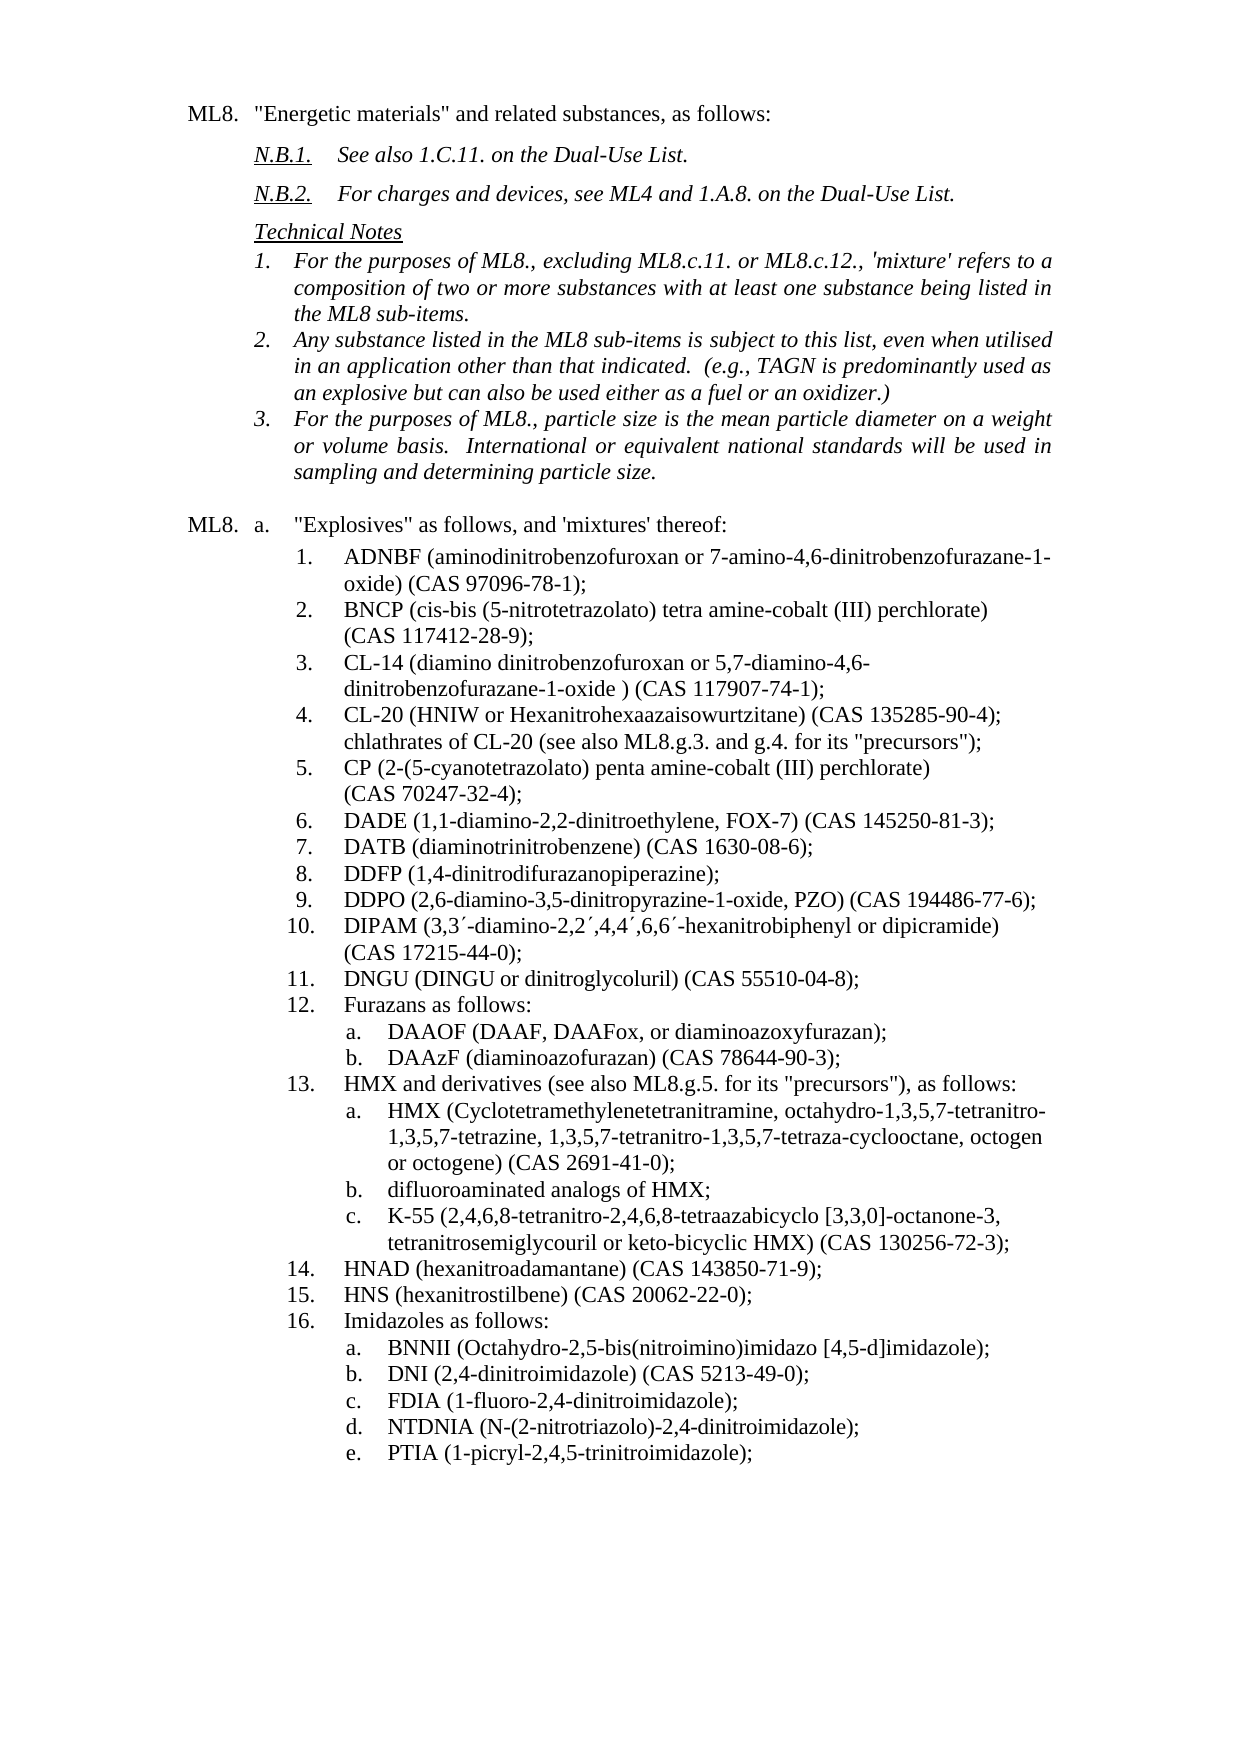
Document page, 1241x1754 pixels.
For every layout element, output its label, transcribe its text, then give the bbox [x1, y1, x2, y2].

text c. K-55 (2,4,6,8-tetranitro-2,4,6,8-tetraazabicyclo [3,3,0]-octanone-3, tetranitrosemiglycouril or keto-bicyclic HMX) (CAS 130256-72-3); [187, 1202, 1053, 1255]
text 3. For the purposes of ML8., particle size is the mean particle diameter on a weight or volume basis. International or equivalent national standards will be used in sampling and determining particle size. [187, 405, 1053, 484]
text b. difluoroaminated analogs of HMX; [187, 1176, 1053, 1202]
text (CAS 17215-44-0); [187, 939, 1053, 965]
text (CAS 117412-28-9); [187, 622, 1053, 649]
text 9. DDPO (2,6-diamino-3,5-dinitropyrazine-1-oxide, PZO) (CAS 194486-77-6); [187, 886, 1053, 912]
text 15. HNS (hexanitrostilbene) (CAS 20062-22-0); [187, 1281, 1053, 1308]
text a. HMX (Cyclotetramethylenetetranitramine, octahydro-1,3,5,7-tetranitro-1,3,5,7-tetrazine, 1,3,5,7-tetranitro-1,3,5,7-tetraza-cyclooctane, octogen or octogene) (CAS 2691-41-0); [187, 1097, 1053, 1176]
text 14. HNAD (hexanitroadamantane) (CAS 143850-71-9); [187, 1255, 1053, 1281]
text (CAS 70247-32-4); [187, 781, 1053, 807]
text a. DAAOF (DAAF, DAAFox, or diaminoazoxyfurazan); [187, 1018, 1053, 1044]
text 2. Any substance listed in the ML8 sub-items is subject to this list, even when utilised in an application other than that indicated. (e.g., TAGN is predominantly used as an explosive but can also be used either as a fuel or an oxidizer.) [187, 326, 1053, 405]
text 8. DDFP (1,4-dinitrodifurazanopiperazine); [187, 859, 1053, 886]
text N.B.2. For charges and devices, see ML4 and 1.A.8. on the Dual-Use List. [254, 179, 1053, 206]
text a. BNNII (Octahydro-2,5-bis(nitroimino)imidazo [4,5-d]imidazole); [187, 1334, 1053, 1360]
text Technical Notes [254, 218, 1053, 245]
text 10. DIPAM (3,3-diamino-2,2,4,4,6,6-hexanitrobiphenyl or dipicramide) [187, 912, 1053, 939]
text 4. CL-20 (HNIW or Hexanitrohexaazaisowurtzitane) (CAS 135285-90-4); chlathrates of CL-20 (see also ML8.g.3. and g.4. for its "precursors"); [187, 701, 1053, 754]
text 13. HMX and derivatives (see also ML8.g.5. for its "precursors"), as follows: [187, 1070, 1053, 1097]
text 16. Imidazoles as follows: [187, 1308, 1053, 1334]
text 6. DADE (1,1-diamino-2,2-dinitroethylene, FOX-7) (CAS 145250-81-3); [187, 807, 1053, 833]
text b. DNI (2,4-dinitroimidazole) (CAS 5213-49-0); [187, 1360, 1053, 1387]
text ML8. a. "Explosives" as follows, and 'mixtures' thereof: [187, 511, 1053, 537]
text b. DAAzF (diaminoazofurazan) (CAS 78644-90-3); [187, 1044, 1053, 1070]
text 1. For the purposes of ML8., excluding ML8.c.11. or ML8.c.12., 'mixture' refers to a composition of two or more substances with at least one substance being listed in the ML8 sub-items. [187, 245, 1053, 326]
text 3. CL-14 (diamino dinitrobenzofuroxan or 5,7-diamino-4,6-dinitrobenzofurazane-1-oxide ) (CAS 117907-74-1); [187, 649, 1053, 701]
text 7. DATB (diaminotrinitrobenzene) (CAS 1630-08-6); [187, 833, 1053, 859]
text N.B.1. See also 1.C.11. on the Dual-Use List. [254, 141, 1053, 167]
text e. PTIA (1-picryl-2,4,5-trinitroimidazole); [187, 1439, 1053, 1466]
text 11. DNGU (DINGU or dinitroglycoluril) (CAS 55510-04-8); [187, 965, 1053, 991]
text 5. CP (2-(5-cyanotetrazolato) penta amine-cobalt (III) perchlorate) [187, 754, 1053, 781]
text ML8. "Energetic materials" and related substances, as follows: [187, 100, 1053, 126]
text c. FDIA (1-fluoro-2,4-dinitroimidazole); [187, 1387, 1053, 1413]
text 12. Furazans as follows: [187, 991, 1053, 1018]
text 1. ADNBF (aminodinitrobenzofuroxan or 7-amino-4,6-dinitrobenzofurazane-1-oxide) (CAS 97096-78-1); [187, 543, 1053, 596]
text 2. BNCP (cis-bis (5-nitrotetrazolato) tetra amine-cobalt (III) perchlorate) [187, 596, 1053, 622]
text d. NTDNIA (N-(2-nitrotriazolo)-2,4-dinitroimidazole); [187, 1413, 1053, 1439]
